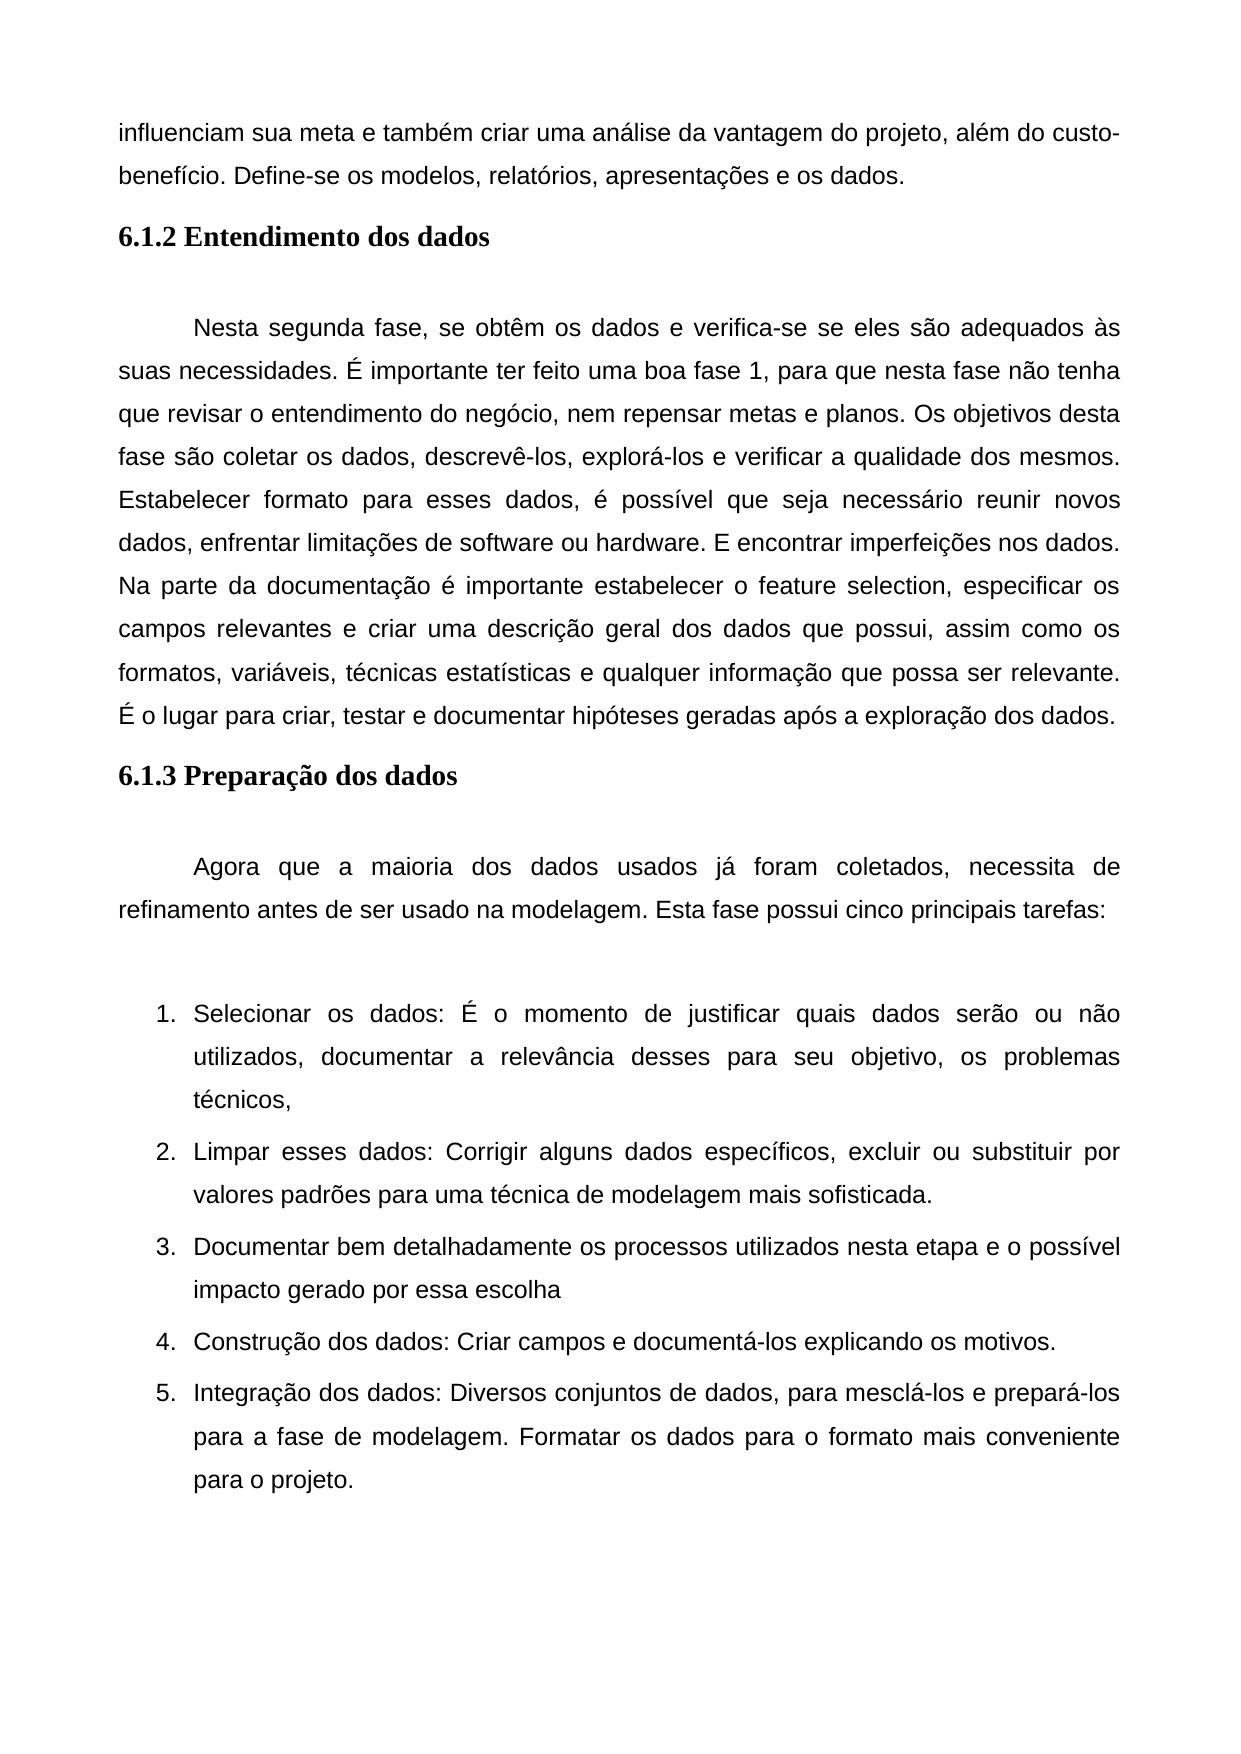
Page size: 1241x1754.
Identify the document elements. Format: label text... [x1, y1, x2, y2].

list Integração dos dados: Diversos conjuntos de dados, para mesclá-los e prepará-los para a fase de modelagem. Formatar os dados para o formato mais conveniente para o projeto. [156, 1378, 1122, 1493]
list Construção dos dados: Criar campos e documentá-los explicando os motivos. [156, 1327, 1122, 1355]
text Agora que a maioria dos dados usados já foram coletados, necessita de refinamento antes de ser usado na modelagem. Esta fase possui cinco principais tarefas: [118, 852, 1122, 924]
text influenciam sua meta e também criar uma análise da vantagem do projeto, além do custo-benefício. Define-se os modelos, relatórios, apresentações e os dados. [118, 118, 1122, 190]
subtitle 6.1.2 Entendimento dos dados [118, 219, 1122, 252]
list Selecionar os dados: É o momento de justificar quais dados serão ou não utilizados, documentar a relevância desses para seu objetivo, os problemas técnicos, [156, 999, 1122, 1114]
subtitle 6.1.3 Preparação dos dados [118, 758, 1122, 792]
text Nesta segunda fase, se obtêm os dados e verifica-se se eles são adequados às suas necessidades. É importante ter feito uma boa fase 1, para que nesta fase não tenha que revisar o entendimento do negócio, nem repensar metas e planos. Os objetivos desta fase são coletar os dados, descrevê-los, explorá-los e verificar a qualidade dos mesmos. Estabelecer formato para esses dados, é possível que seja necessário reunir novos dados, enfrentar limitações de software ou hardware. E encontrar imperfeições nos dados. Na parte da documentação é importante estabelecer o feature selection, especificar os campos relevantes e criar uma descrição geral dos dados que possui, assim como os formatos, variáveis, técnicas estatísticas e qualquer informação que possa ser relevante. É o lugar para criar, testar e documentar hipóteses geradas após a exploração dos dados. [118, 313, 1122, 729]
list Limpar esses dados: Corrigir alguns dados específicos, excluir ou substituir por valores padrões para uma técnica de modelagem mais sofisticada. [156, 1137, 1122, 1209]
list Documentar bem detalhadamente os processos utilizados nesta etapa e o possível impacto gerado por essa escolha [156, 1232, 1122, 1303]
